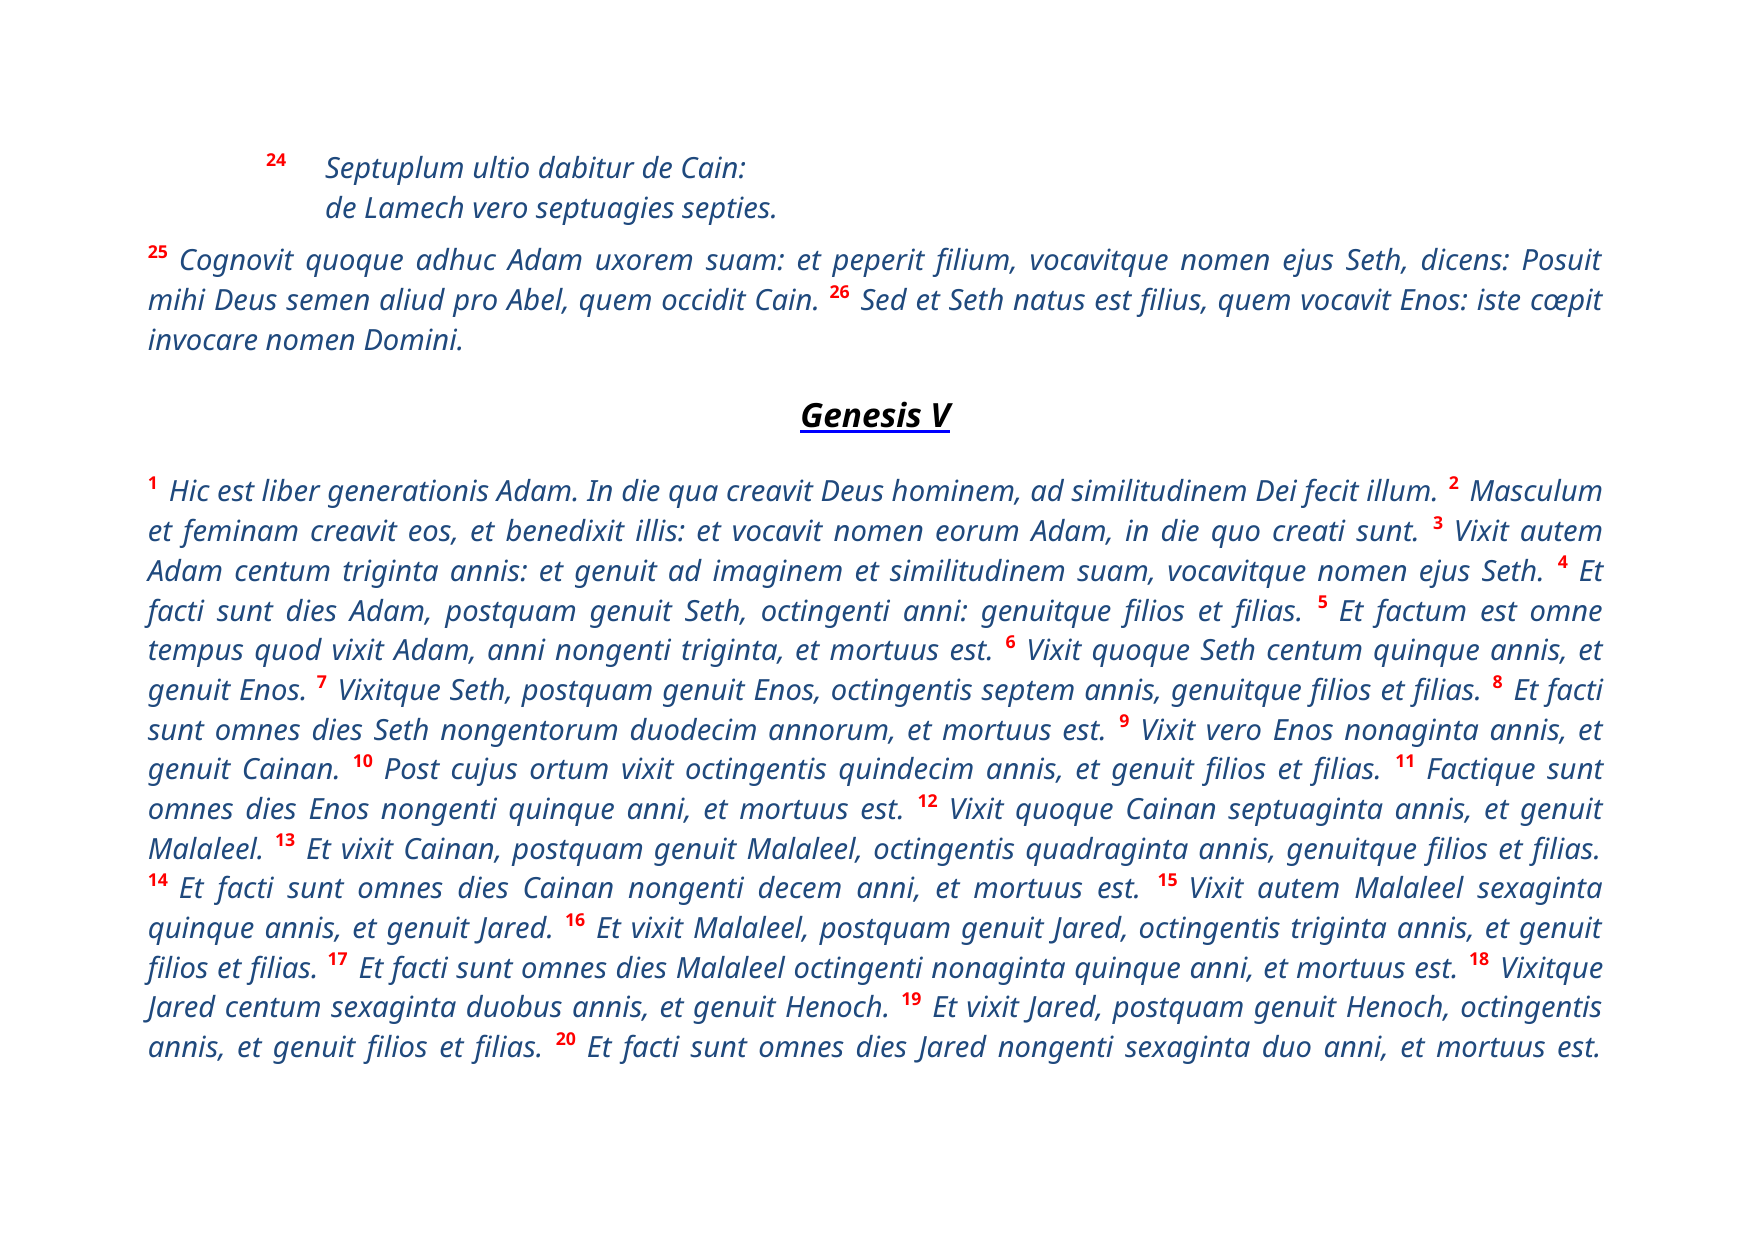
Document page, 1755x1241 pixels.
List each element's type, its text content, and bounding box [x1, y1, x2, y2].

text 1 Hic est liber generationis Adam. In die qua creavit Deus hominem, ad similitudinem Dei fecit illum. 2 Masculum et feminam creavit eos, et benedixit illis: et vocavit nomen eorum Adam, in die quo creati sunt. 3 Vixit autem Adam centum triginta annis: et genuit ad imaginem et similitudinem suam, vocavitque nomen ejus Seth. 4 Et facti sunt dies Adam, postquam genuit Seth, octingenti anni: genuitque filios et filias. 5 Et factum est omne tempus quod vixit Adam, anni nongenti triginta, et mortuus est. 6 Vixit quoque Seth centum quinque annis, et genuit Enos. 7 Vixitque Seth, postquam genuit Enos, octingentis septem annis, genuitque filios et filias. 8 Et facti sunt omnes dies Seth nongentorum duodecim annorum, et mortuus est. 9 Vixit vero Enos nonaginta annis, et genuit Cainan. 10 Post cujus ortum vixit octingentis quindecim annis, et genuit filios et filias. 11 Factique sunt omnes dies Enos nongenti quinque anni, et mortuus est. 12 Vixit quoque Cainan septuaginta annis, et genuit Malaleel. 13 Et vixit Cainan, postquam genuit Malaleel, octingentis quadraginta annis, genuitque filios et filias. 14 Et facti sunt omnes dies Cainan nongenti decem anni, et mortuus est. 15 Vixit autem Malaleel sexaginta quinque annis, et genuit Jared. 16 Et vixit Malaleel, postquam genuit Jared, octingentis triginta annis, et genuit filios et filias. 17 Et facti sunt omnes dies Malaleel octingenti nonaginta quinque anni, et mortuus est. 18 Vixitque Jared centum sexaginta duobus annis, et genuit Henoch. 19 Et vixit Jared, postquam genuit Henoch, octingentis annis, et genuit filios et filias. 20 Et facti sunt omnes dies Jared nongenti sexaginta duo anni, et mortuus est. [148, 471, 1606, 1066]
text Genesis V [148, 392, 1606, 437]
text 24 Septuplum ultio dabitur de Cain: de Lamech vero septuagies septies. [266, 148, 1488, 227]
text 25 Cognovit quoque adhuc Adam uxorem suam: et peperit filium, vocavitque nomen ejus Seth, dicens: Posuit mihi Deus semen aliud pro Abel, quem occidit Cain. 26 Sed et Seth natus est filius, quem vocavit Enos: iste cœpit invocare nomen Domini. [148, 239, 1606, 359]
